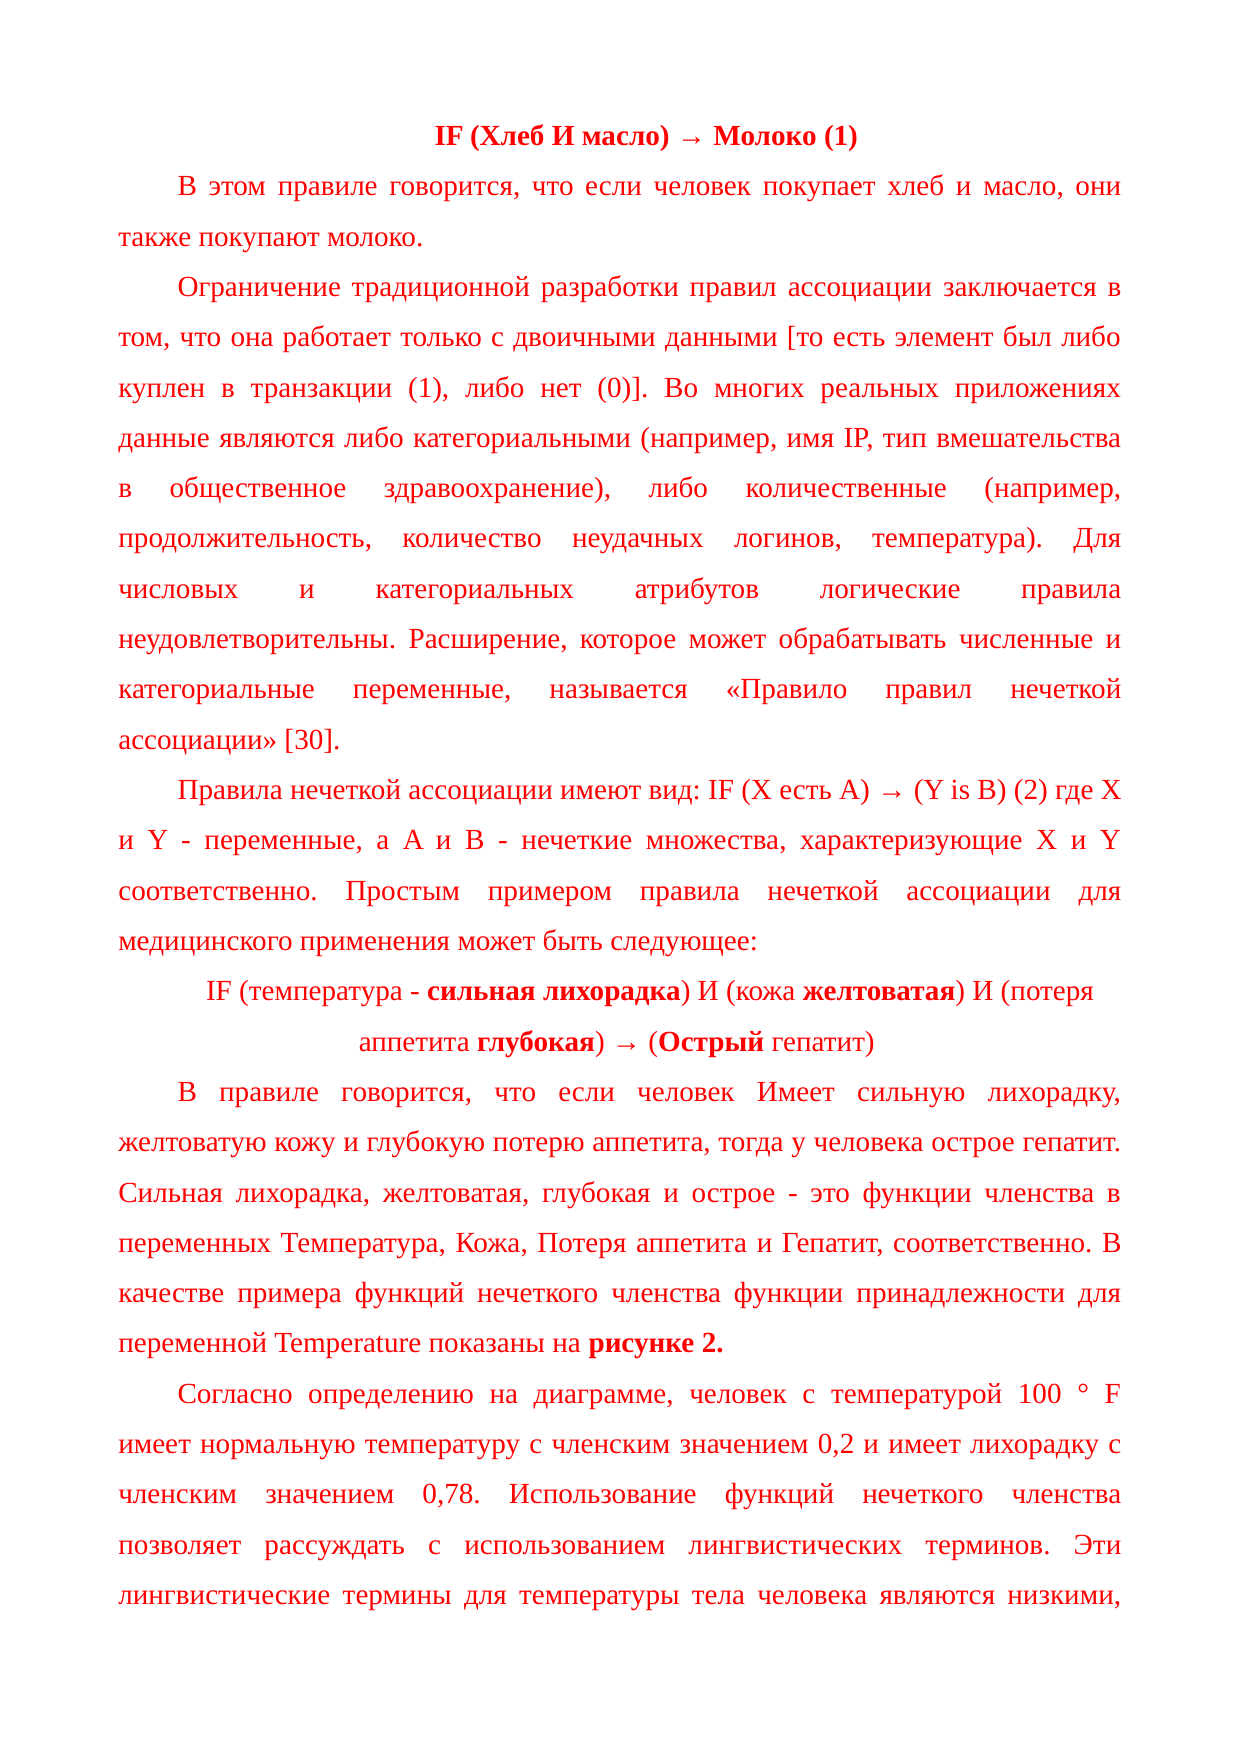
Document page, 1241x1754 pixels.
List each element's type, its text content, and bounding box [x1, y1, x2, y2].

text Правила нечеткой ассоциации имеют вид: IF (X есть A) → (Y is B) (2) где X и Y - переменные, а A и B - нечеткие множества, характеризующие X и Y соответственно. Простым примером правила нечеткой ассоциации для медицинского применения может быть следующее: [118, 772, 1122, 957]
text Ограничение традиционной разработки правил ассоциации заключается в том, что она работает только с двоичными данными [то есть элемент был либо куплен в транзакции (1), либо нет (0)]. Во многих реальных приложениях данные являются либо категориальными (например, имя IP, тип вмешательства в общественное здравоохранение), либо количественные (например, продолжительность, количество неудачных логинов, температура). Для числовых и категориальных атрибутов логические правила неудовлетворительны. Расширение, которое может обрабатывать численные и категориальные переменные, называется «Правило правил нечеткой ассоциации» [30]. [118, 269, 1122, 755]
text Согласно определению на диаграмме, человек с температурой 100 ° F имеет нормальную температуру с членским значением 0,2 и имеет лихорадку с членским значением 0,78. Использование функций нечеткого членства позволяет рассуждать с использованием лингвистических терминов. Эти лингвистические термины для температуры тела человека являются низкими, [118, 1376, 1122, 1611]
text IF (температура - сильная лихорадка) И (кожа желтоватая) И (потеря аппетита глубокая) → (Острый гепатит) [118, 973, 1122, 1057]
text В этом правиле говорится, что если человек покупает хлеб и масло, они также покупают молоко. [118, 168, 1122, 252]
text IF (Хлеб И масло) → Молоко (1) [118, 118, 1122, 152]
text В правиле говорится, что если человек Имеет сильную лихорадку, желтоватую кожу и глубокую потерю аппетита, тогда у человека острое гепатит. Сильная лихорадка, желтоватая, глубокая и острое - это функции членства в переменных Температура, Кожа, Потеря аппетита и Гепатит, соответственно. В качестве примера функций нечеткого членства функции принадлежности для переменной Temperature показаны на рисунке 2. [118, 1074, 1122, 1359]
